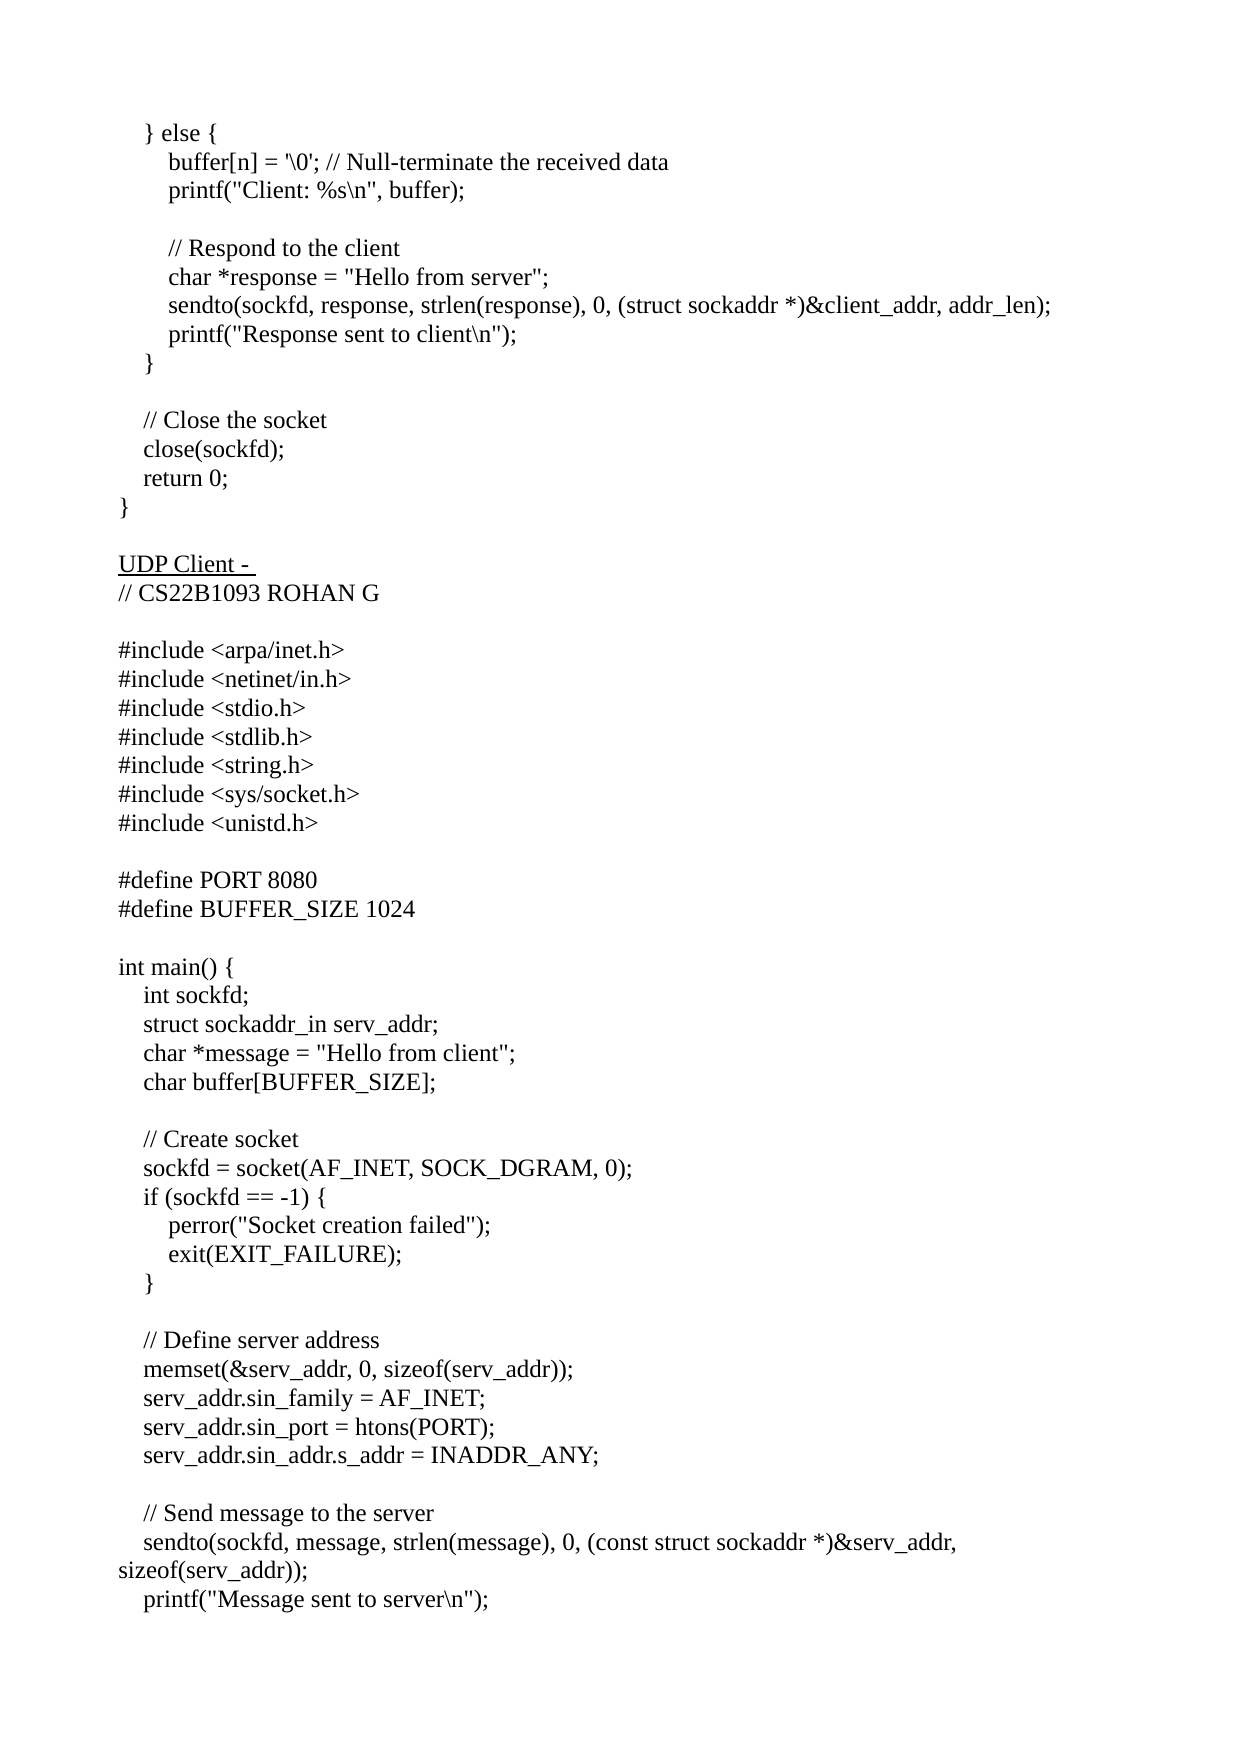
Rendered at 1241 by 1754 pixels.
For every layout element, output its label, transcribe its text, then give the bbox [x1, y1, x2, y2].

text exit(EXIT_FAILURE); [118, 1239, 1122, 1268]
text serv_addr.sin_family = AF_INET; [118, 1383, 1122, 1412]
text #include <sys/socket.h> [118, 779, 1122, 808]
text // Create socket [118, 1124, 1122, 1153]
text if (sockfd == -1) { [118, 1182, 1122, 1211]
text } [118, 1268, 1122, 1297]
text printf("Response sent to client\n"); [118, 319, 1122, 348]
text printf("Message sent to server\n"); [118, 1584, 1122, 1613]
text #include <netinet/in.h> [118, 664, 1122, 693]
text close(sockfd); [118, 434, 1122, 463]
text printf("Client: %s\n", buffer); [118, 176, 1122, 204]
text // Send message to the server [118, 1498, 1122, 1527]
text int sockfd; [118, 981, 1122, 1009]
text char buffer[BUFFER_SIZE]; [118, 1067, 1122, 1096]
text char *message = "Hello from client"; [118, 1038, 1122, 1067]
text #include <string.h> [118, 751, 1122, 779]
text int main() { [118, 952, 1122, 981]
text sendto(sockfd, response, strlen(response), 0, (struct sockaddr *)&client_addr, addr_len); [118, 291, 1122, 319]
text serv_addr.sin_addr.s_addr = INADDR_ANY; [118, 1441, 1122, 1469]
text memset(&serv_addr, 0, sizeof(serv_addr)); [118, 1354, 1122, 1383]
text #define BUFFER_SIZE 1024 [118, 894, 1122, 923]
text } [118, 348, 1122, 377]
text } else { [118, 118, 1122, 147]
text serv_addr.sin_port = htons(PORT); [118, 1412, 1122, 1441]
text #include <arpa/inet.h> [118, 636, 1122, 664]
text #include <stdlib.h> [118, 722, 1122, 751]
text #define PORT 8080 [118, 866, 1122, 894]
text sockfd = socket(AF_INET, SOCK_DGRAM, 0); [118, 1153, 1122, 1182]
text sendto(sockfd, message, strlen(message), 0, (const struct sockaddr *)&serv_addr, sizeof(serv_addr)); [118, 1527, 1122, 1584]
text perror("Socket creation failed"); [118, 1211, 1122, 1239]
text buffer[n] = '\0'; // Null-terminate the received data [118, 147, 1122, 176]
text char *response = "Hello from server"; [118, 262, 1122, 291]
text // CS22B1093 ROHAN G [118, 578, 1122, 607]
text // Define server address [118, 1326, 1122, 1354]
text // Respond to the client [118, 233, 1122, 262]
text struct sockaddr_in serv_addr; [118, 1009, 1122, 1038]
text // Close the socket [118, 406, 1122, 434]
text } UDP Client - [118, 492, 1122, 578]
text #include <unistd.h> [118, 808, 1122, 837]
text return 0; [118, 463, 1122, 492]
text #include <stdio.h> [118, 693, 1122, 722]
